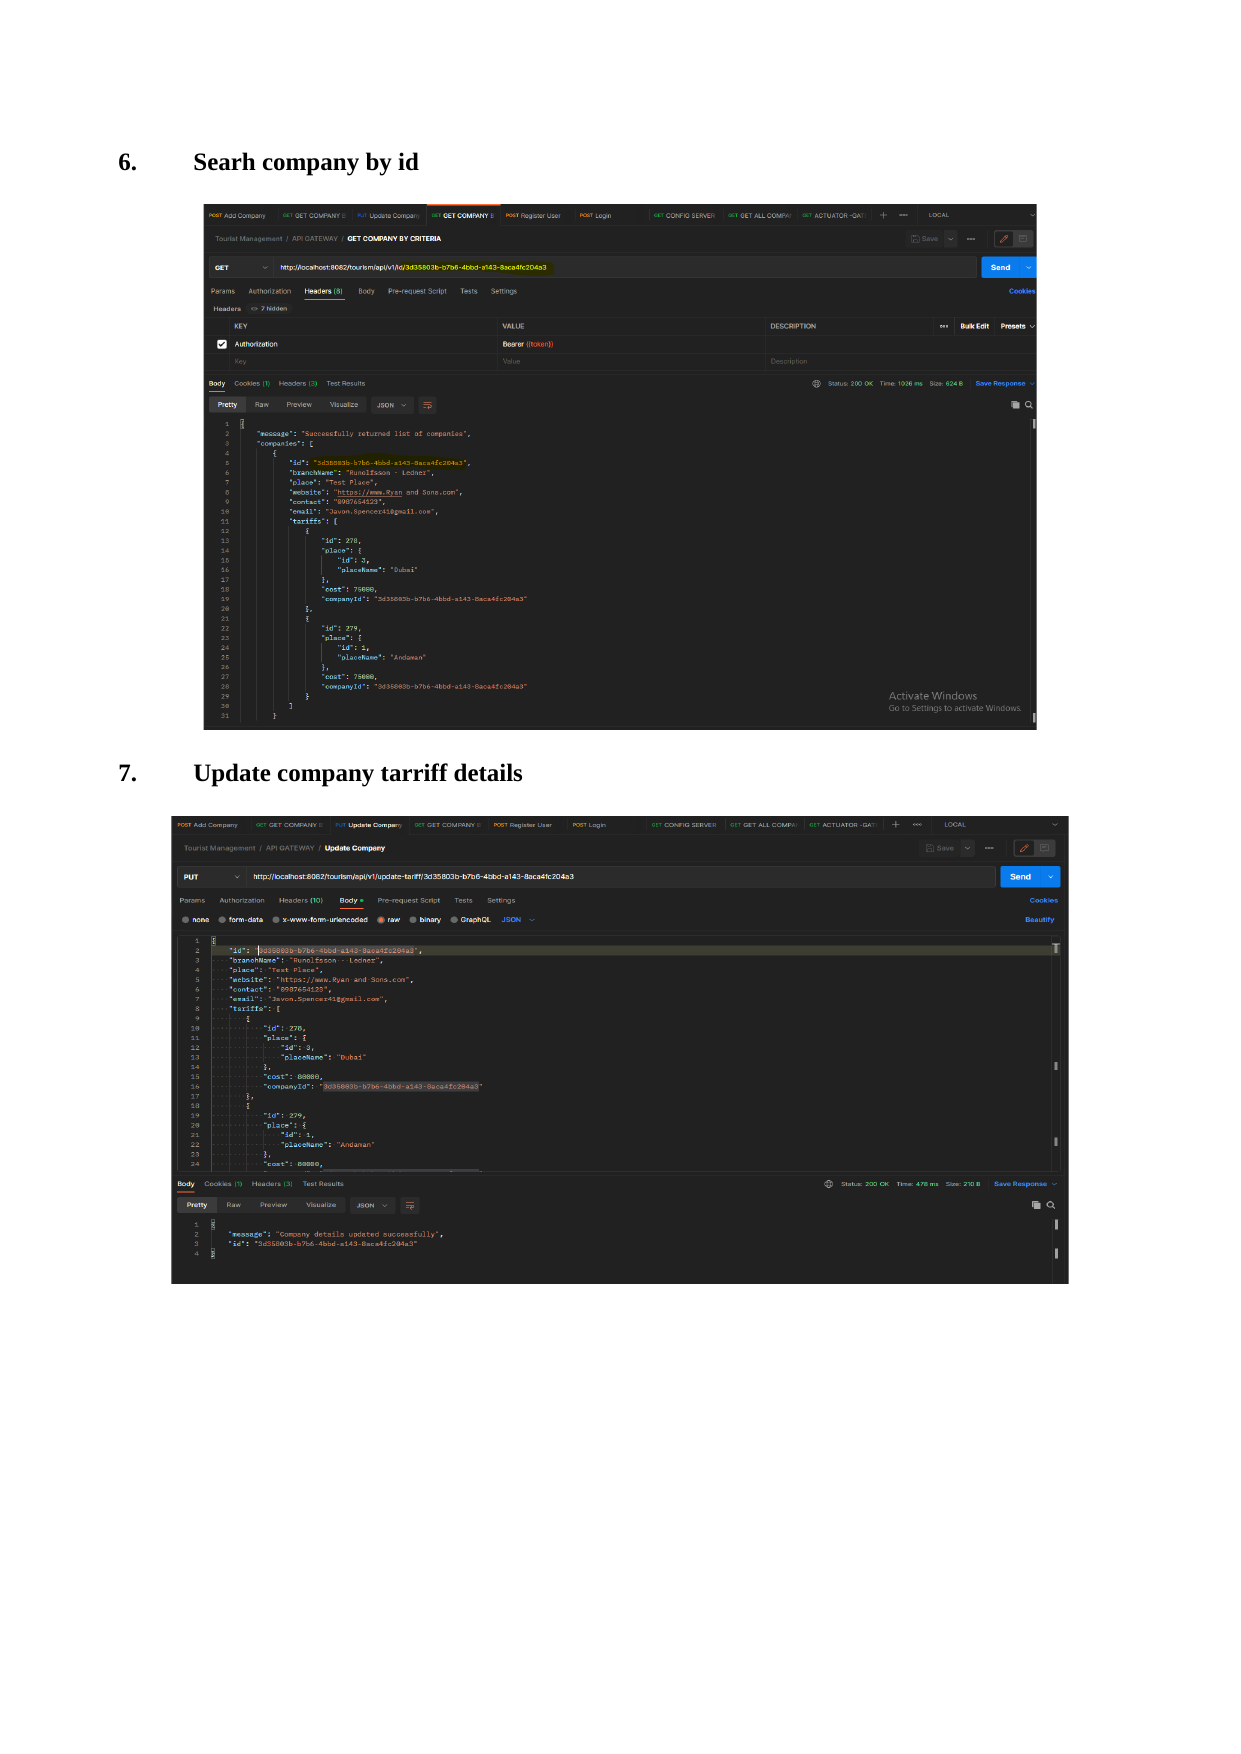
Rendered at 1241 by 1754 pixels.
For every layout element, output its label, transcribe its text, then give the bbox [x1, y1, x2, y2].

list Update company tarriff details [118, 758, 1122, 787]
list Searh company by id [118, 147, 1122, 176]
picture [171, 816, 1069, 1284]
picture [203, 204, 1037, 730]
